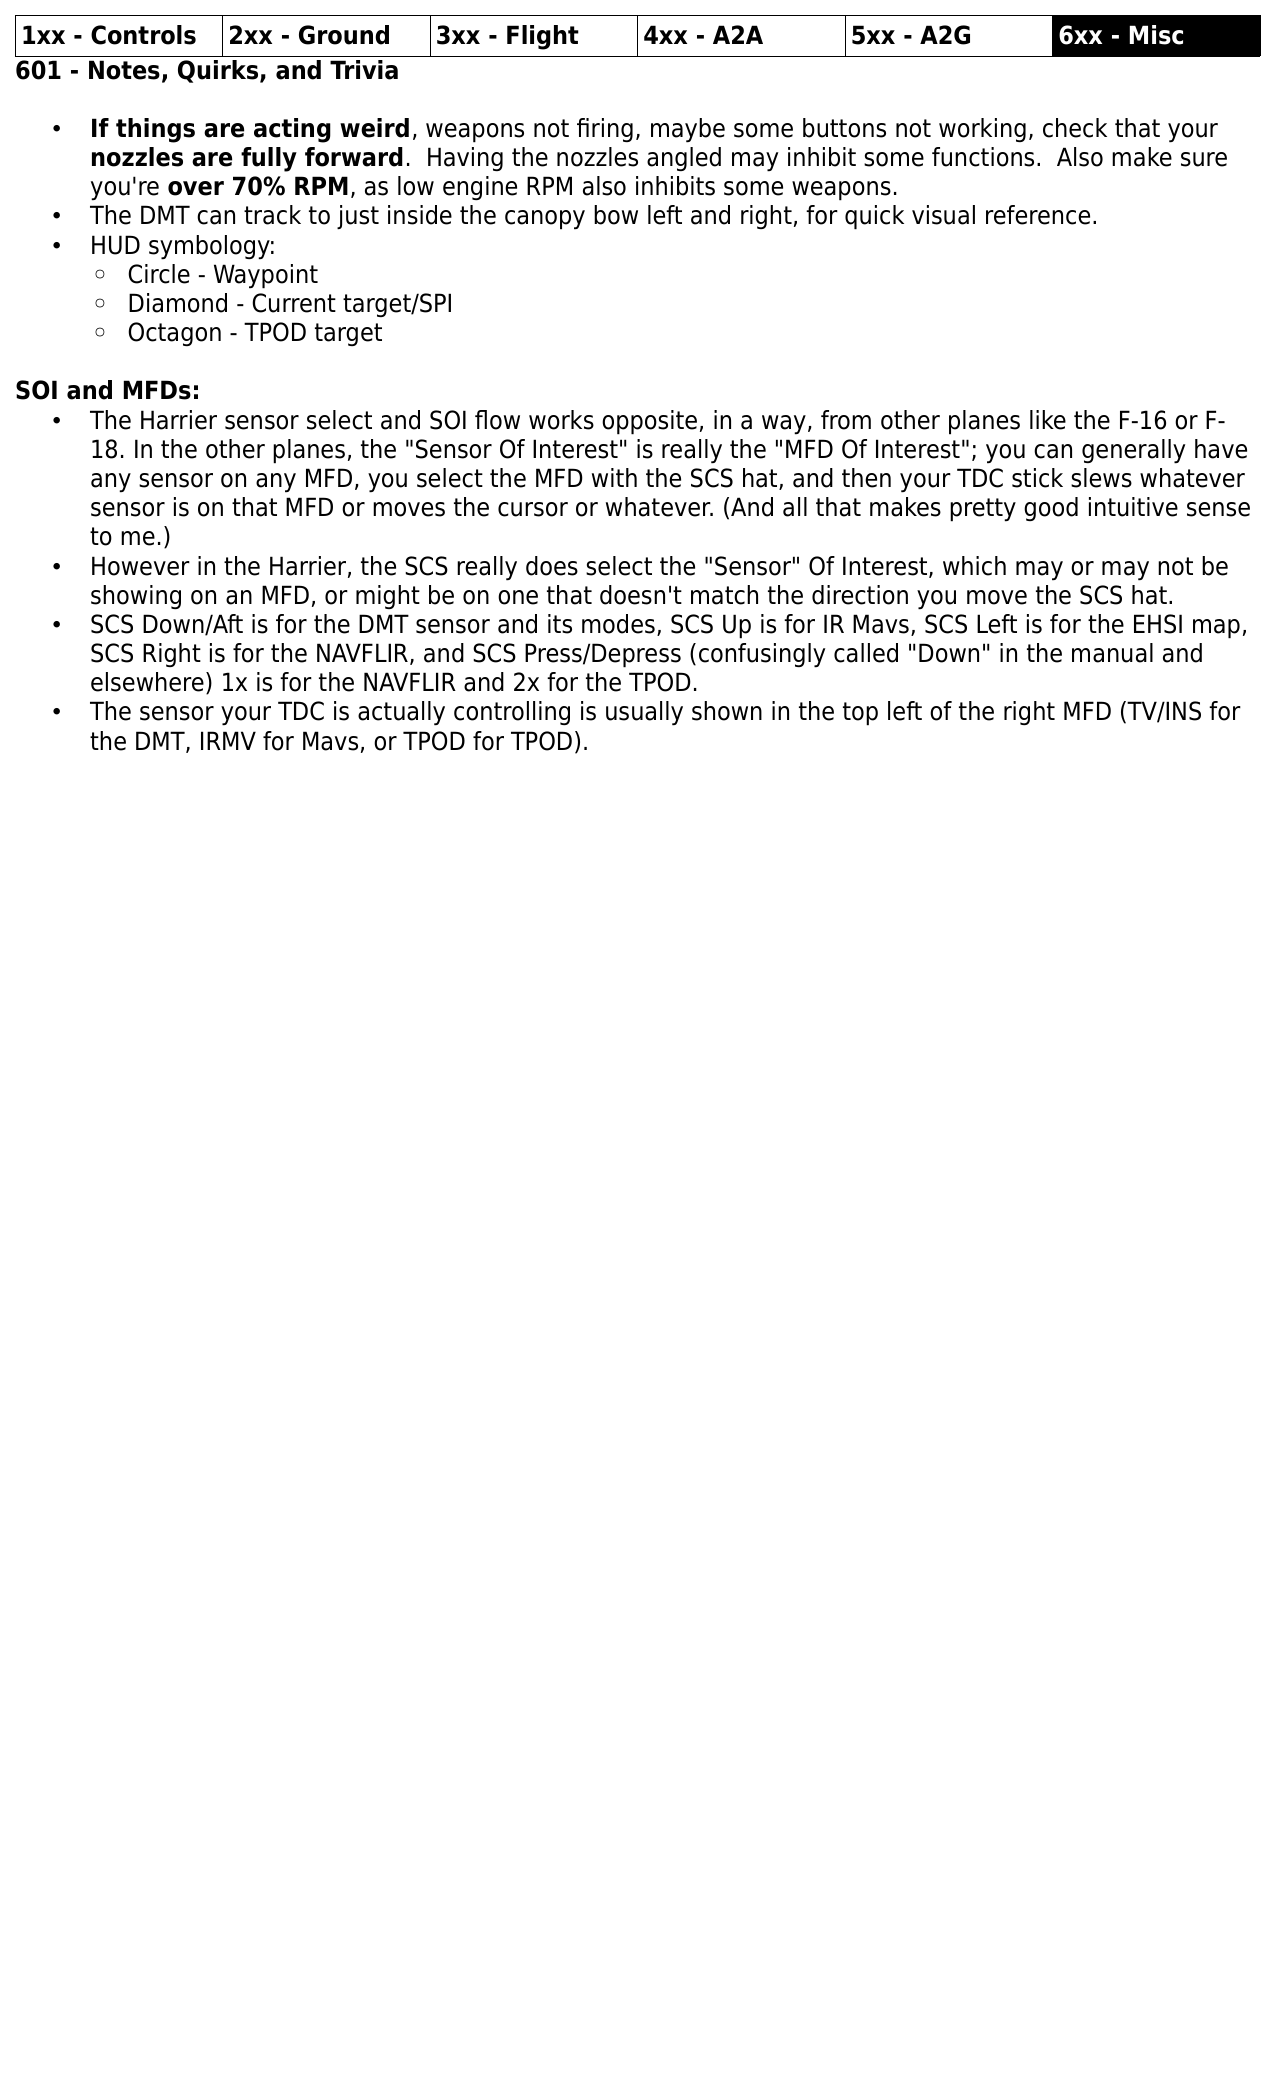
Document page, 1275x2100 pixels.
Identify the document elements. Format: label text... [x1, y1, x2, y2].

table_header 1xx - Controls [16, 16, 222, 56]
list However in the Harrier, the SCS really does select the "Sensor" Of Interest, which may or may not be showing on an MFD, or might be on one that doesn't match the direction you move the SCS hat. [52, 552, 1260, 610]
table_header 5xx - A2G [846, 16, 1052, 56]
table_header 3xx - Flight [431, 16, 637, 56]
list Octagon - TPOD target [90, 318, 1260, 347]
table_header 4xx - A2A [638, 16, 845, 56]
list The sensor your TDC is actually controlling is usually shown in the top left of the right MFD (TV/INS for the DMT, IRMV for Mavs, or TPOD for TPOD). [52, 697, 1260, 756]
table_header 6xx - Misc [1053, 16, 1260, 56]
text SOI and MFDs: [15, 377, 1260, 406]
text 601 - Notes, Quirks, and Trivia [15, 57, 1260, 85]
list The Harrier sensor select and SOI flow works opposite, in a way, from other planes like the F-16 or F-18. In the other planes, the "Sensor Of Interest" is really the "MFD Of Interest"; you can generally have any sensor on any MFD, you select the MFD with the SCS hat, and then your TDC stick slews whatever sensor is on that MFD or moves the cursor or whatever. (And all that makes pretty good intuitive sense to me.) [52, 406, 1260, 552]
list Diamond - Current target/SPI [90, 289, 1260, 318]
list If things are acting weird, weapons not firing, maybe some buttons not working, check that your nozzles are fully forward. Having the nozzles angled may inhibit some functions. Also make sure you're over 70% RPM, as low engine RPM also inhibits some weapons. [52, 114, 1260, 202]
list The DMT can track to just inside the canopy bow left and right, for quick visual reference. [52, 202, 1260, 231]
list HUD symbology: [52, 231, 1260, 260]
table_header 2xx - Ground [223, 16, 430, 56]
list Circle - Waypoint [90, 260, 1260, 289]
list SCS Down/Aft is for the DMT sensor and its modes, SCS Up is for IR Mavs, SCS Left is for the EHSI map, SCS Right is for the NAVFLIR, and SCS Press/Depress (confusingly called "Down" in the manual and elsewhere) 1x is for the NAVFLIR and 2x for the TPOD. [52, 610, 1260, 697]
